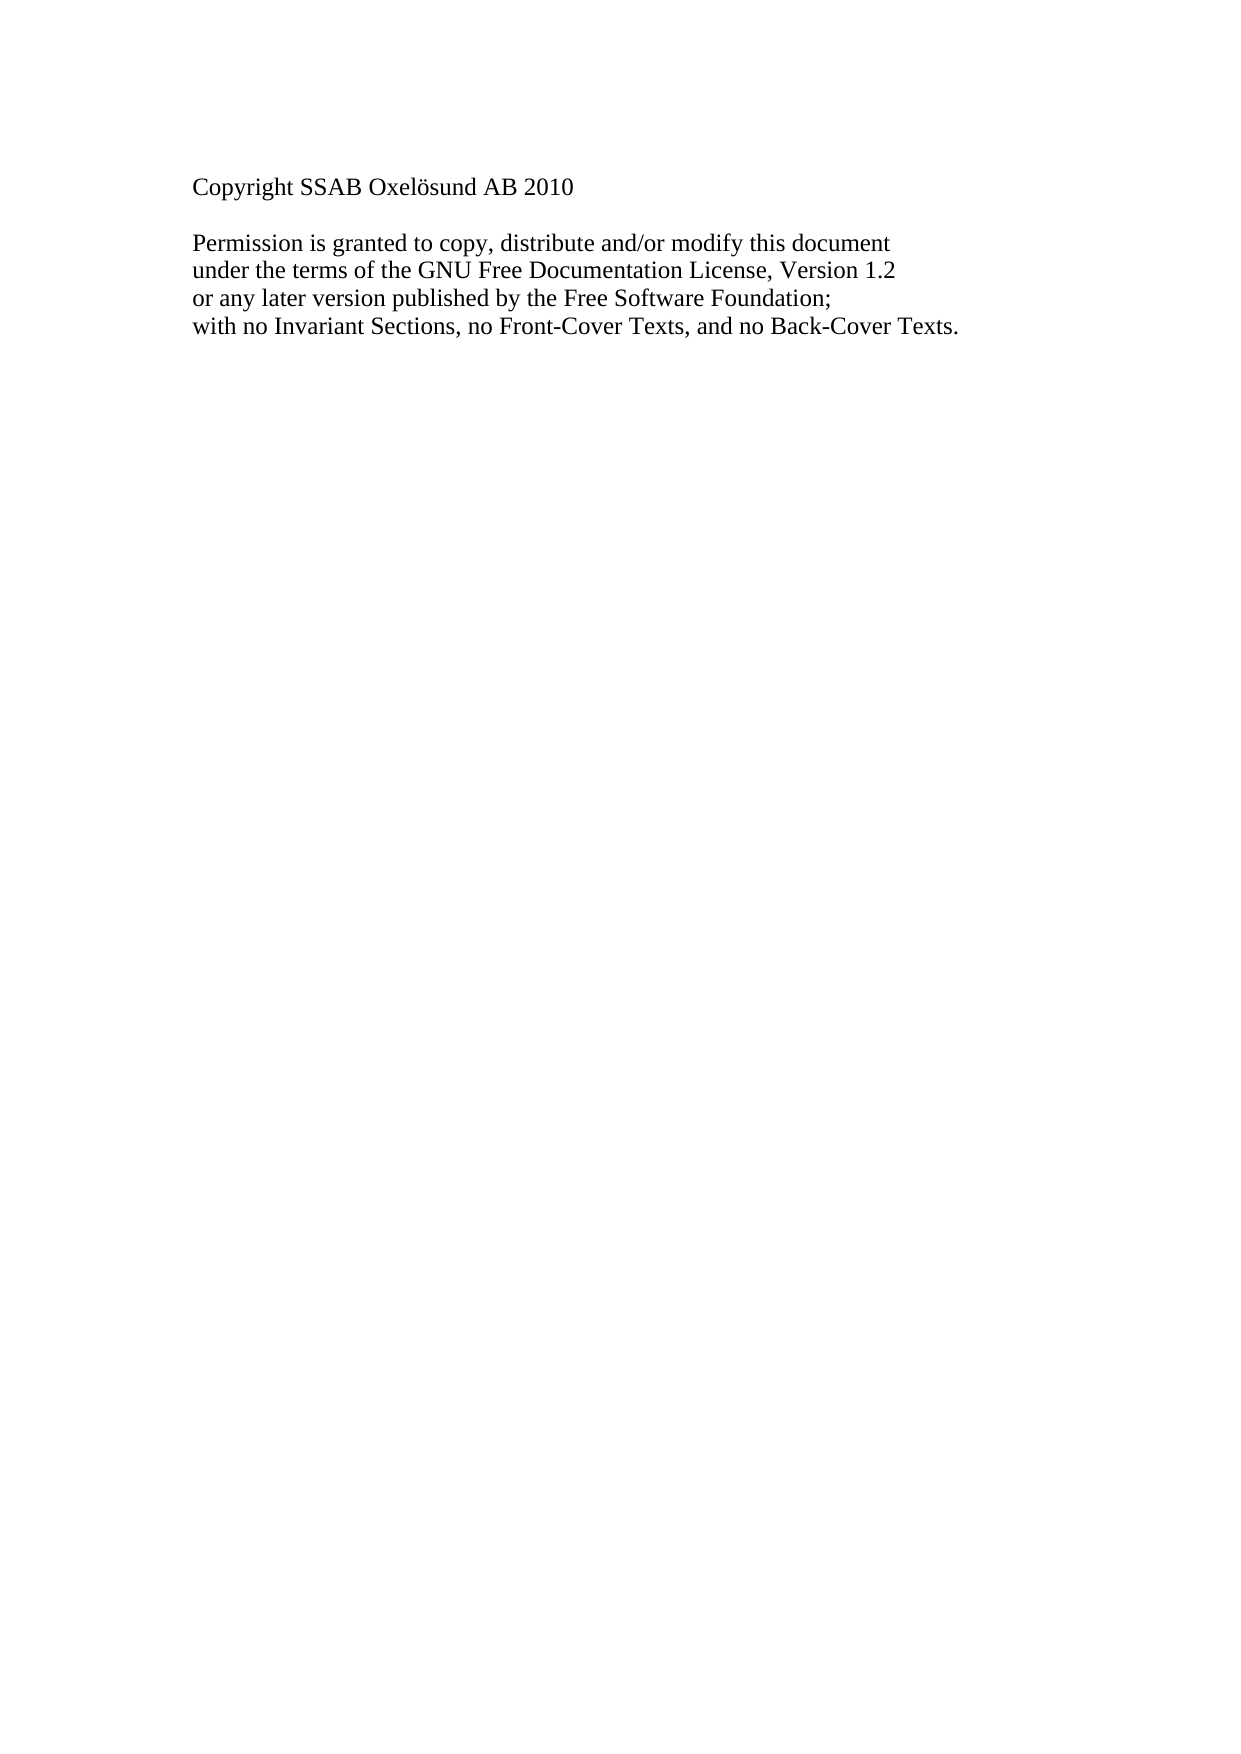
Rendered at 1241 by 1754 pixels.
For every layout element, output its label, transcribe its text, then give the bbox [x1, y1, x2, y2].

text under the terms of the GNU Free Documentation License, Version 1.2 [118, 257, 1122, 284]
text with no Invariant Sections, no Front-Cover Texts, and no Back-Cover Texts. [118, 312, 1122, 340]
text Permission is granted to copy, distribute and/or modify this document [118, 229, 1122, 257]
text or any later version published by the Free Software Foundation; [118, 284, 1122, 312]
text Copyright SSAB Oxelösund AB 2010 [118, 173, 1122, 201]
